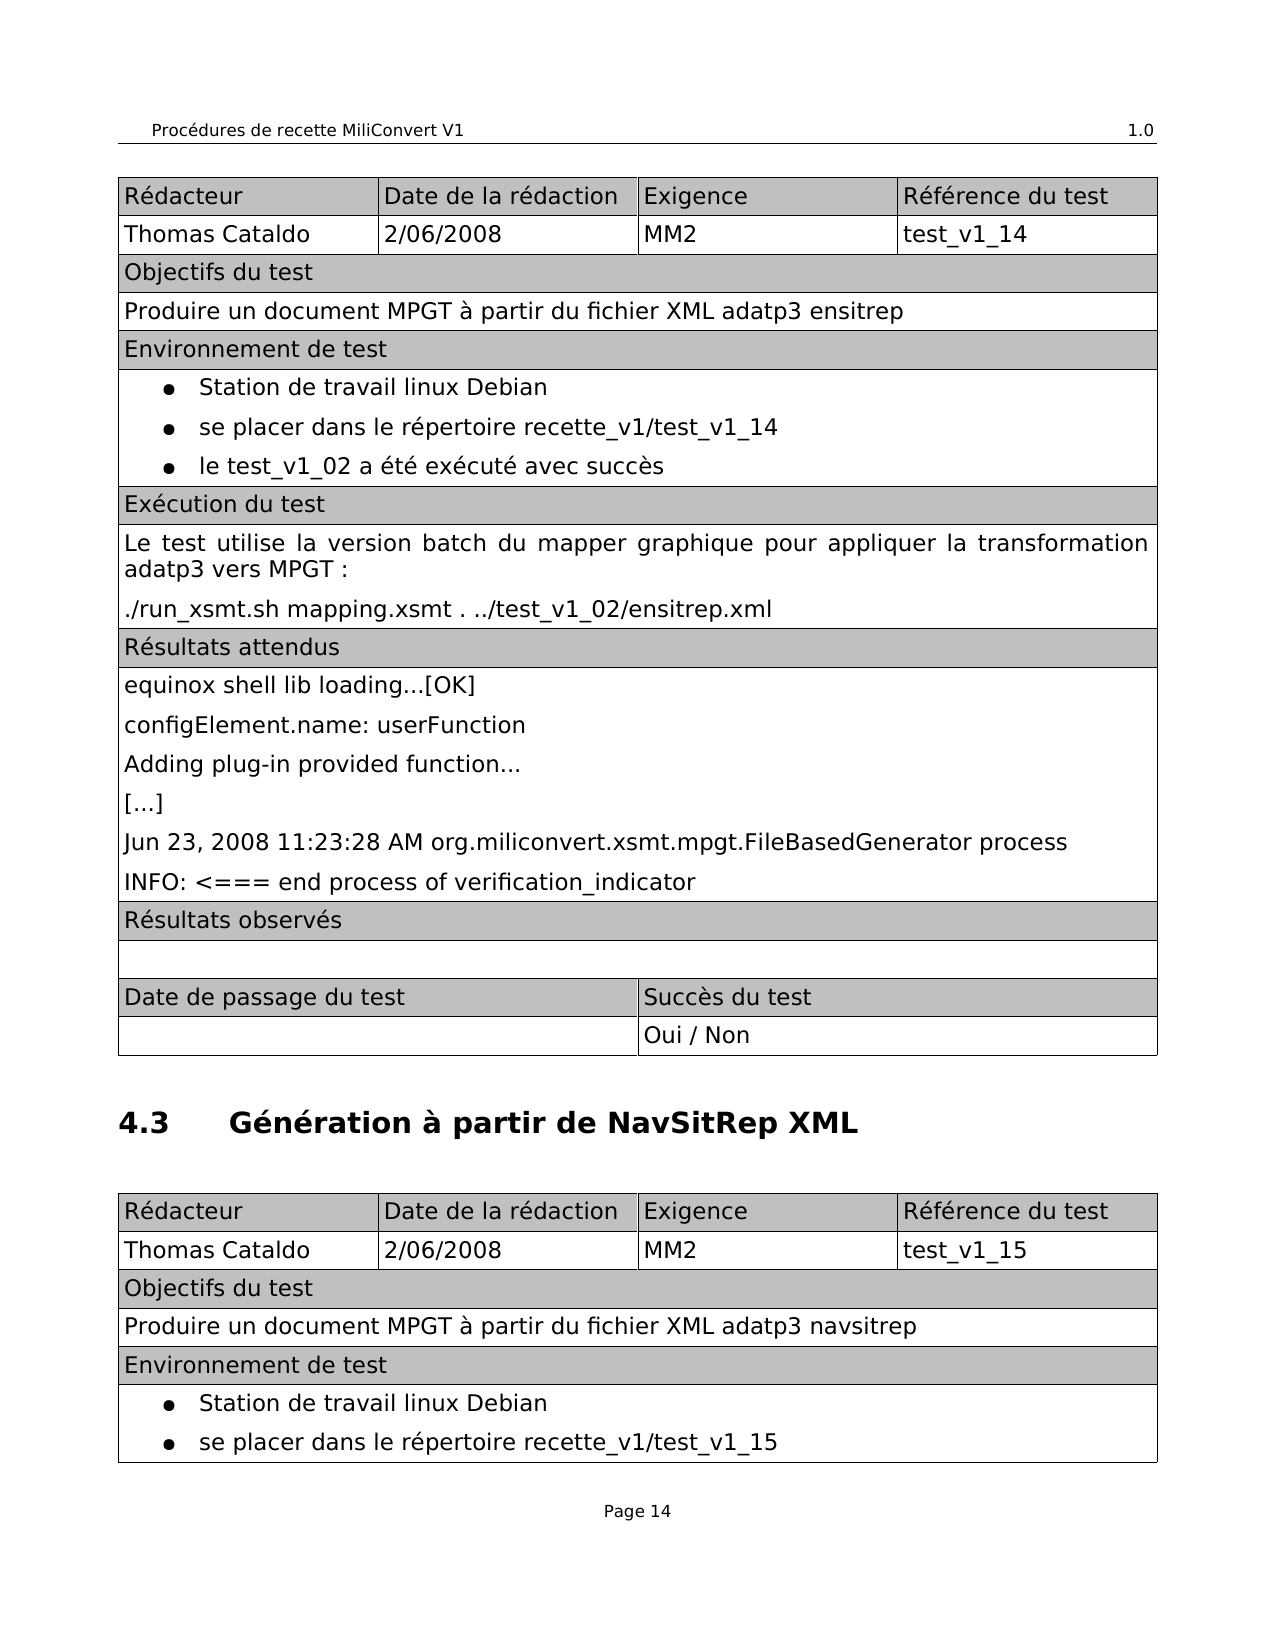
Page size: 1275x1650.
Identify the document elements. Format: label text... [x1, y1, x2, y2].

table_header Exigence [639, 1194, 897, 1231]
table_cell 2/06/2008 [379, 1232, 637, 1269]
table_cell Environnement de test [119, 1347, 1157, 1384]
table_cell [119, 1017, 637, 1055]
table_cell Le test utilise la version batch du mapper graphique pour appliquer la transformation adatp3 vers MPGT : ./run_xsmt.sh mapping.xsmt . ../test_v1_02/ensitrep.xml [119, 525, 1157, 628]
table_cell test_v1_14 [898, 216, 1157, 254]
table_cell [119, 941, 1157, 978]
table_header Rédacteur [119, 1194, 378, 1231]
table_header Référence du test [898, 178, 1157, 215]
table_cell equinox shell lib loading...[OK] configElement.name: userFunction Adding plug-in provided function... [...] Jun 23, 2008 11:23:28 AM org.miliconvert.xsmt.mpgt.FileBasedGenerator process INFO: <=== end process of verification_indicator [119, 668, 1157, 901]
table_cell Produire un document MPGT à partir du fichier XML adatp3 ensitrep [119, 293, 1157, 330]
table_cell Objectifs du test [119, 255, 1157, 292]
table_cell Oui / Non [639, 1017, 1157, 1055]
table_cell Objectifs du test [119, 1270, 1157, 1308]
table_cell Résultats observés [119, 902, 1157, 940]
table_cell MM2 [639, 1232, 897, 1269]
subtitle Génération à partir de NavSitRep XML [118, 1107, 1157, 1141]
table_cell MM2 [639, 216, 897, 254]
table_cell Succès du test [639, 979, 1157, 1016]
table_header Date de la rédaction [379, 1194, 637, 1231]
table_header Référence du test [898, 1194, 1157, 1231]
table_header Exigence [639, 178, 897, 215]
table_cell Date de passage du test [119, 979, 637, 1016]
table_cell Thomas Cataldo [119, 216, 378, 254]
table_cell Station de travail linux Debian se placer dans le répertoire recette_v1/test_v1_14 le test_v1_02 a été exécuté avec succès [119, 370, 1157, 486]
table_cell Station de travail linux Debian se placer dans le répertoire recette_v1/test_v1_15 le test_v1_03 a été exécuté avec succès [119, 1385, 1157, 1462]
table_cell Environnement de test [119, 331, 1157, 369]
table_header Rédacteur [119, 178, 378, 215]
table_cell Thomas Cataldo [119, 1232, 378, 1269]
table_cell test_v1_15 [898, 1232, 1157, 1269]
table_cell Produire un document MPGT à partir du fichier XML adatp3 navsitrep [119, 1309, 1157, 1346]
table_cell Résultats attendus [119, 629, 1157, 667]
table_cell Exécution du test [119, 487, 1157, 524]
table_cell 2/06/2008 [379, 216, 637, 254]
table_header Date de la rédaction [379, 178, 637, 215]
